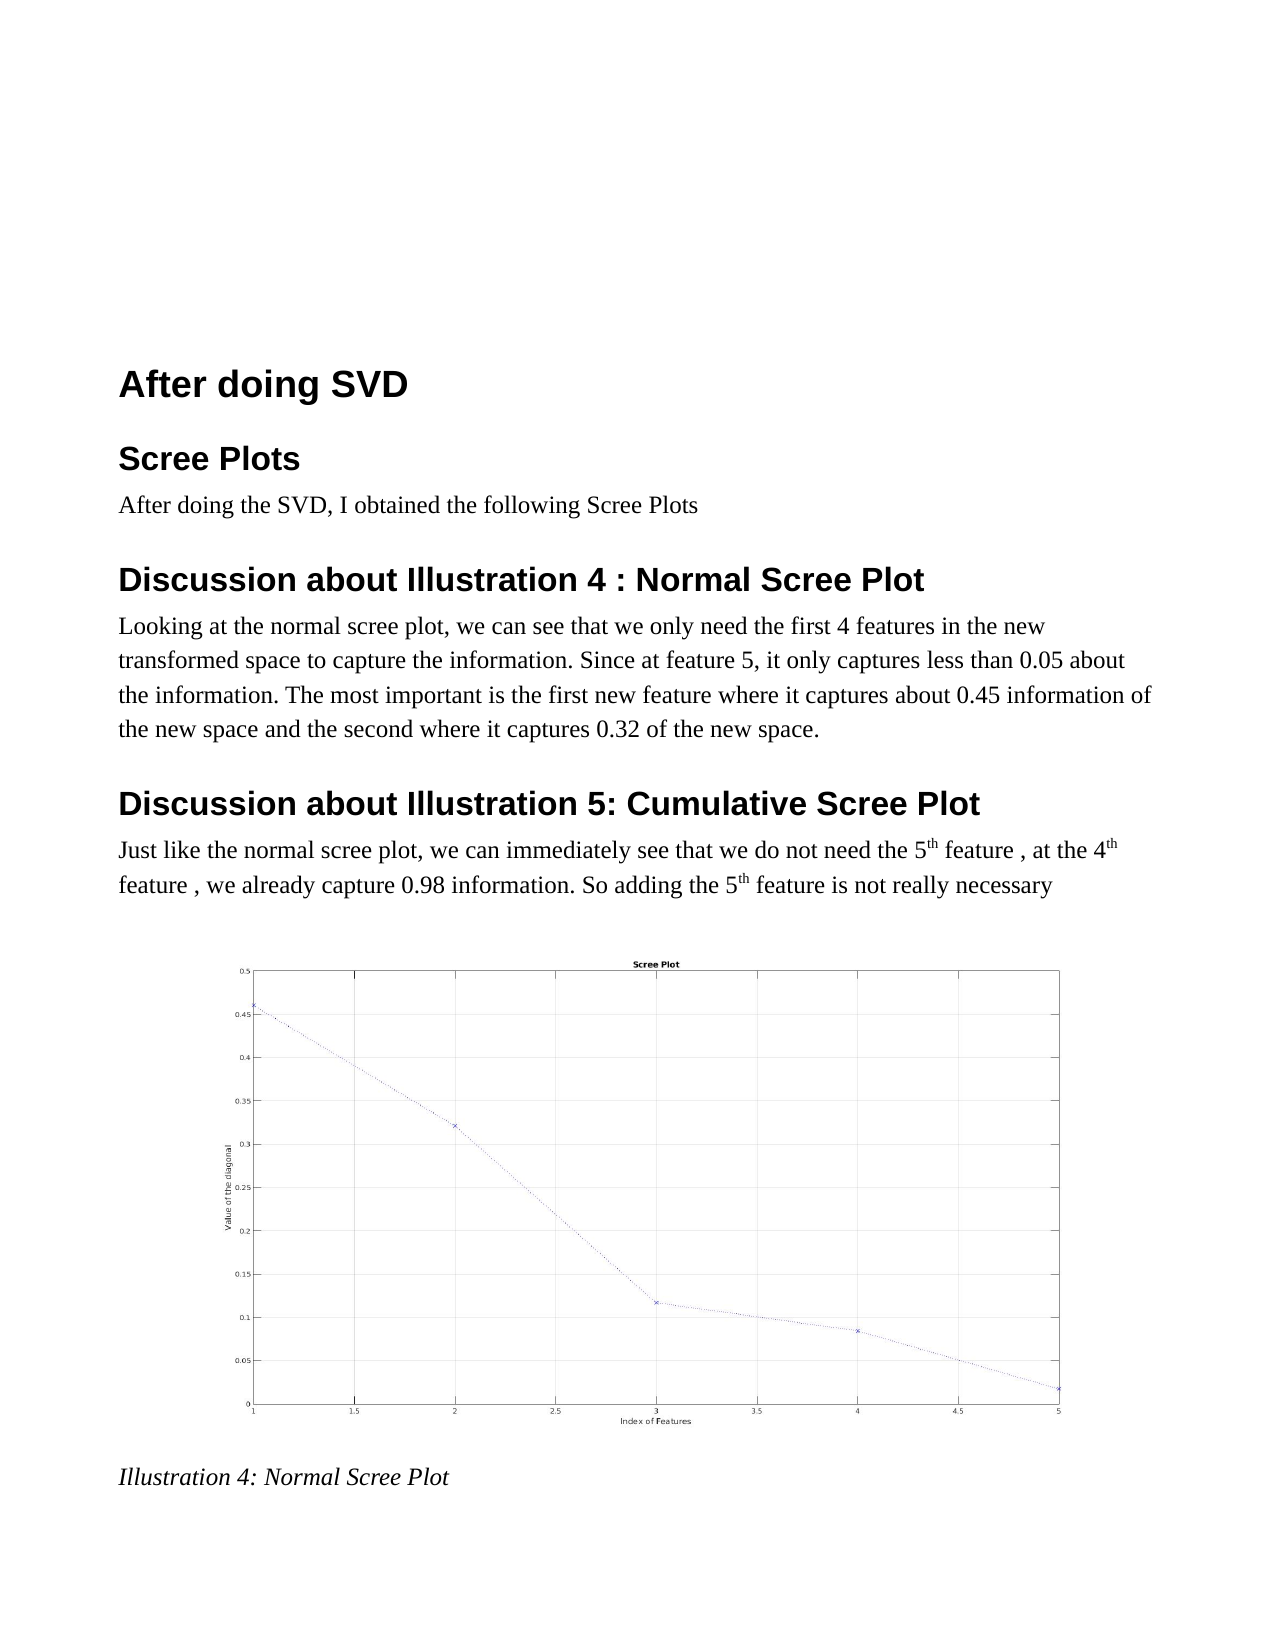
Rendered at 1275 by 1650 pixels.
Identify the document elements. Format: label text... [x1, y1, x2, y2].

text Just like the normal scree plot, we can immediately see that we do not need the 5th feature , at the 4th feature , we already capture 0.98 information. So adding the 5th feature is not really necessary [118, 835, 1157, 898]
picture [118, 931, 1157, 1462]
subtitle Discussion about Illustration 4 : Normal Scree Plot [118, 559, 1157, 598]
subtitle Scree Plots [118, 438, 1157, 477]
text Illustration 4: Normal Scree Plot [118, 1462, 1157, 1491]
subtitle Discussion about Illustration 5: Cumulative Scree Plot [118, 784, 1157, 823]
subtitle After doing SVD [118, 362, 1157, 405]
text After doing the SVD, I obtained the following Scree Plots [118, 490, 1157, 518]
text Looking at the normal scree plot, we can see that we only need the first 4 features in the new transformed space to capture the information. Since at feature 5, it only captures less than 0.05 about the information. The most important is the first new feature where it captures about 0.45 information of the new space and the second where it captures 0.32 of the new space. [118, 611, 1157, 743]
